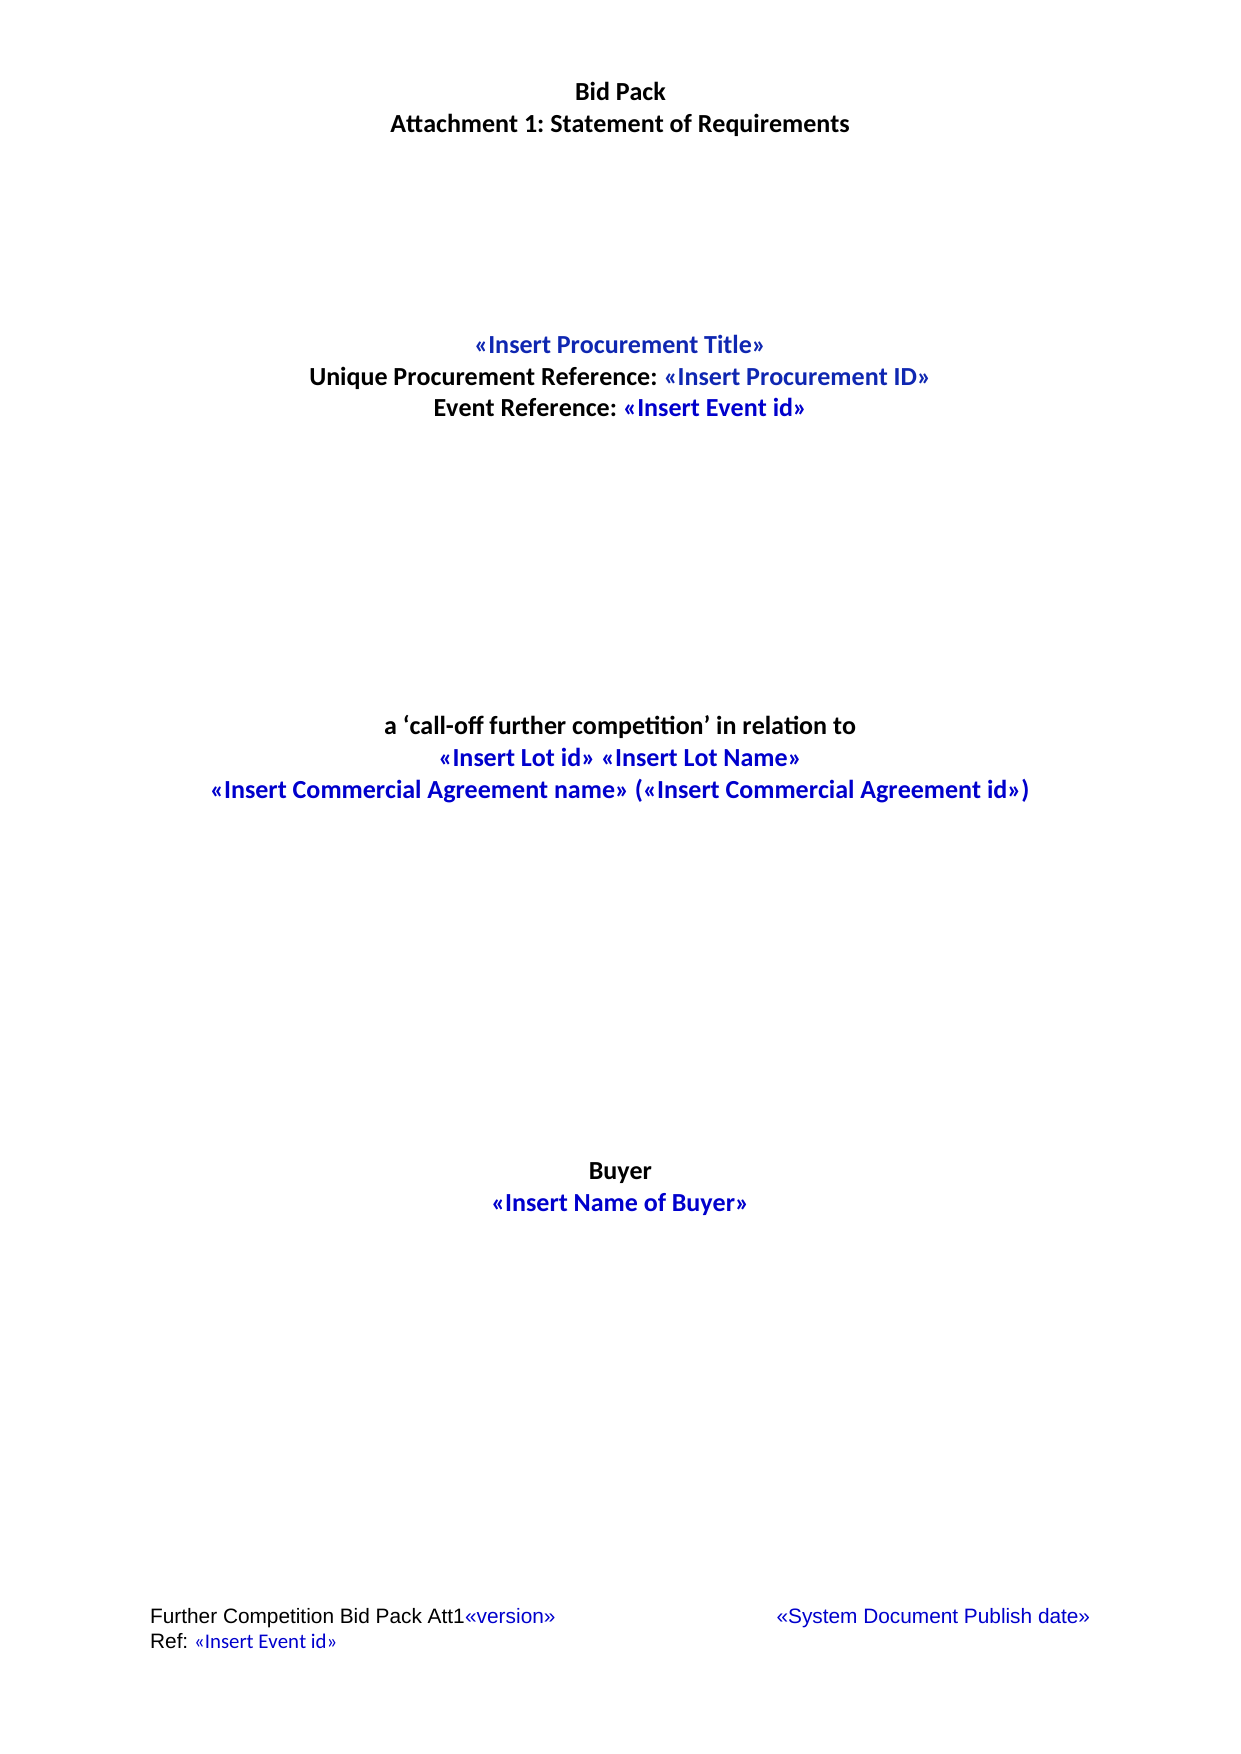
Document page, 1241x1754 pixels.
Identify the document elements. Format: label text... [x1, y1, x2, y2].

text Attachment 1: Statement of Requirements [150, 107, 1090, 138]
text «Insert Lot id» «Insert Lot Name» [150, 741, 1090, 773]
text Event Reference: «Insert Event id» [150, 391, 1090, 423]
text Bid Pack [150, 75, 1090, 107]
text «Insert Procurement Title» [150, 328, 1090, 360]
text «Insert Name of Buyer» [150, 1186, 1090, 1217]
text «Insert Commercial Agreement name» («Insert Commercial Agreement id») [150, 773, 1090, 804]
text Unique Procurement Reference: «Insert Procurement ID» [150, 360, 1090, 391]
text a ‘call-off further competition’ in relation to [150, 709, 1090, 741]
text Buyer [150, 1154, 1090, 1186]
